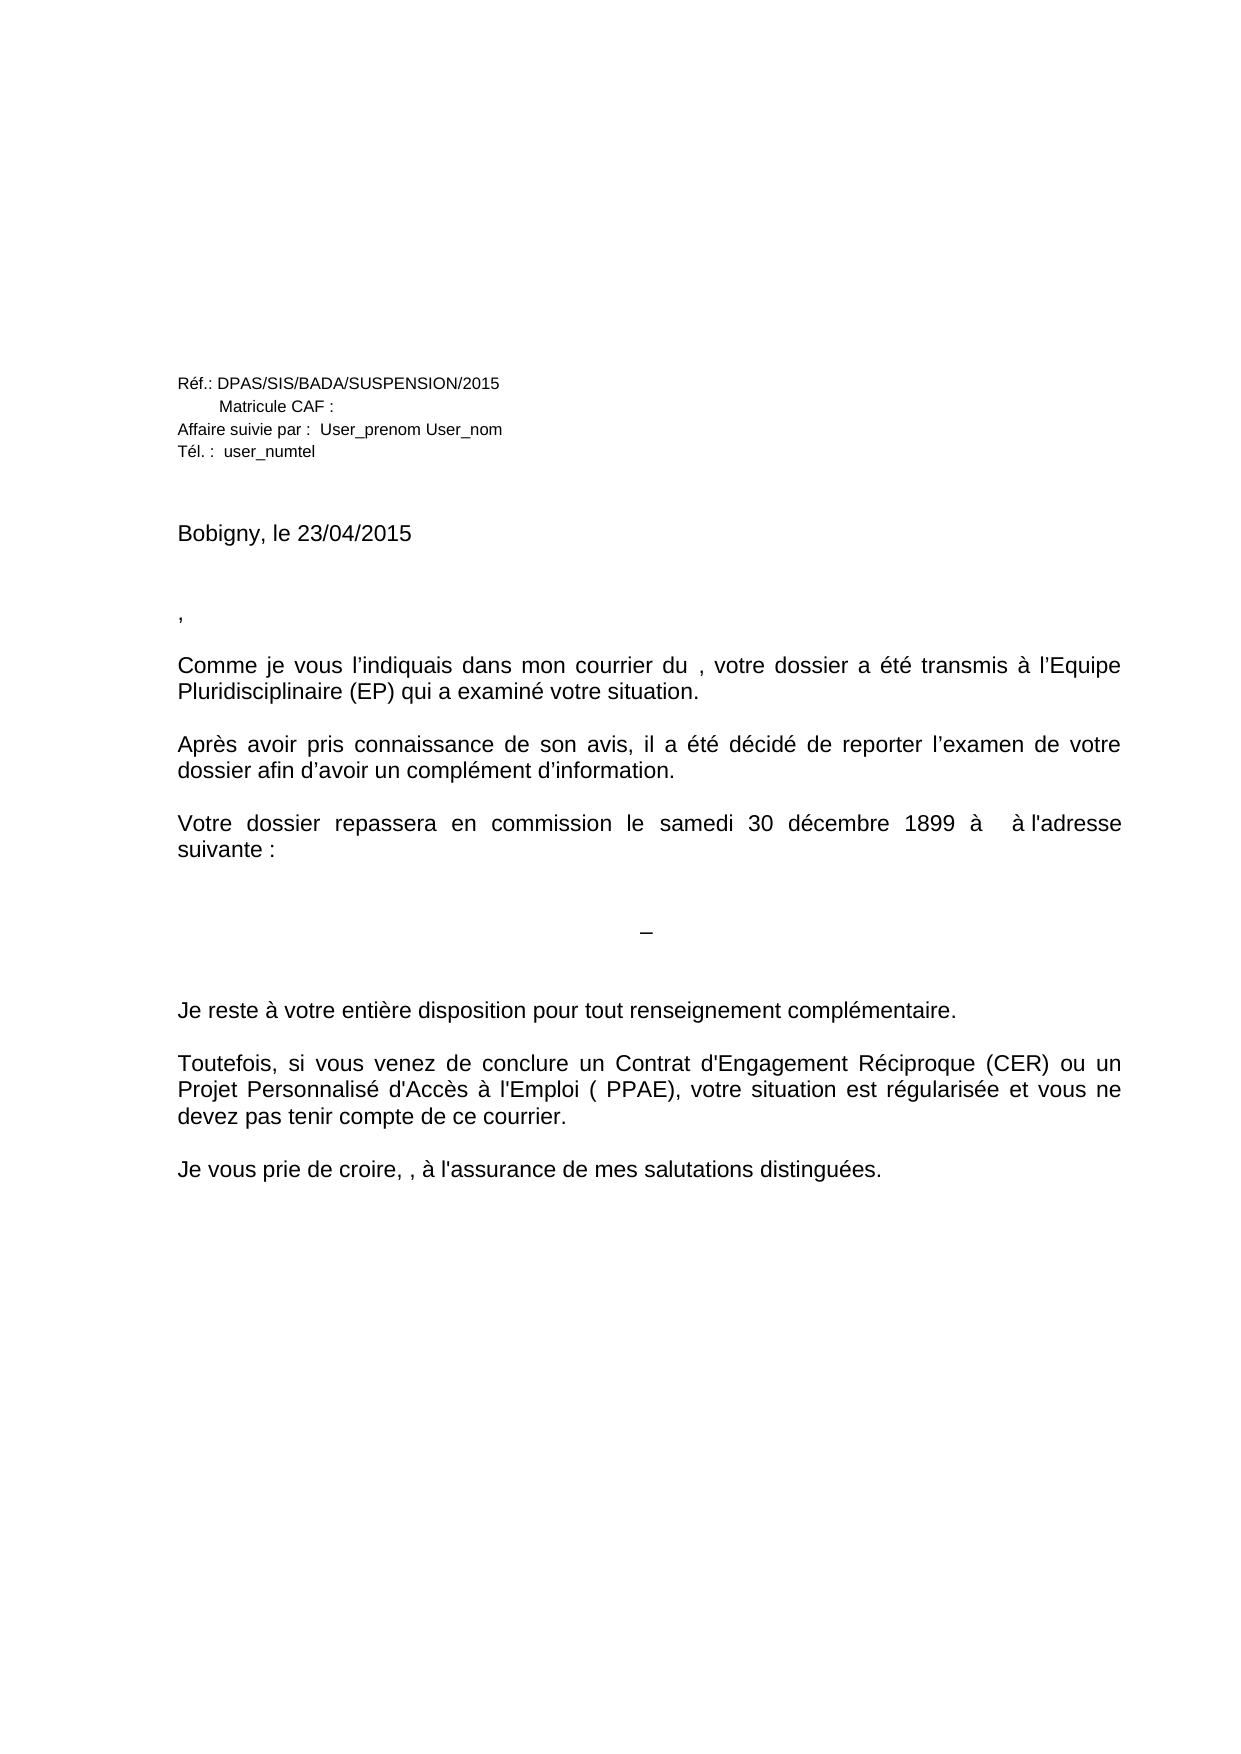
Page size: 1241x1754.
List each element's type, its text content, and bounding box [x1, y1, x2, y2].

text – [177, 918, 1122, 945]
table_cell [650, 371, 1122, 546]
text Toutefois, si vous venez de conclure un Contrat d'Engagement Réciproque (CER) ou un Projet Personnalisé d'Accès à l'Emploi ( PPAE), votre situation est régularisée et vous ne devez pas tenir compte de ce courrier. [177, 1050, 1122, 1129]
table_cell Réf.: DPAS/SIS/BADA/SUSPENSION/2015 Matricule CAF : Affaire suivie par : user_prenom user_nom Tél. : user_numtel Bobigny, le 23/04/2015 [177, 371, 649, 546]
text Après avoir pris connaissance de son avis, il a été décidé de reporter l’examen de votre dossier afin d’avoir un complément d’information. [177, 731, 1122, 783]
text Votre dossier repassera en commission le samedi 30 décembre 1899 à à l'adresse suivante : [177, 810, 1122, 862]
table_cell [177, 271, 649, 371]
text Je reste à votre entière disposition pour tout renseignement complémentaire. [177, 997, 1122, 1024]
text Je vous prie de croire, , à l'assurance de mes salutations distinguées. [177, 1156, 1122, 1182]
table_header [177, 233, 649, 271]
text , [177, 599, 1122, 625]
text Comme je vous l’indiquais dans mon courrier du , votre dossier a été transmis à l’Equipe Pluridisciplinaire (EP) qui a examiné votre situation. [177, 652, 1122, 704]
table_cell [650, 271, 1122, 371]
table_header [650, 233, 1122, 271]
